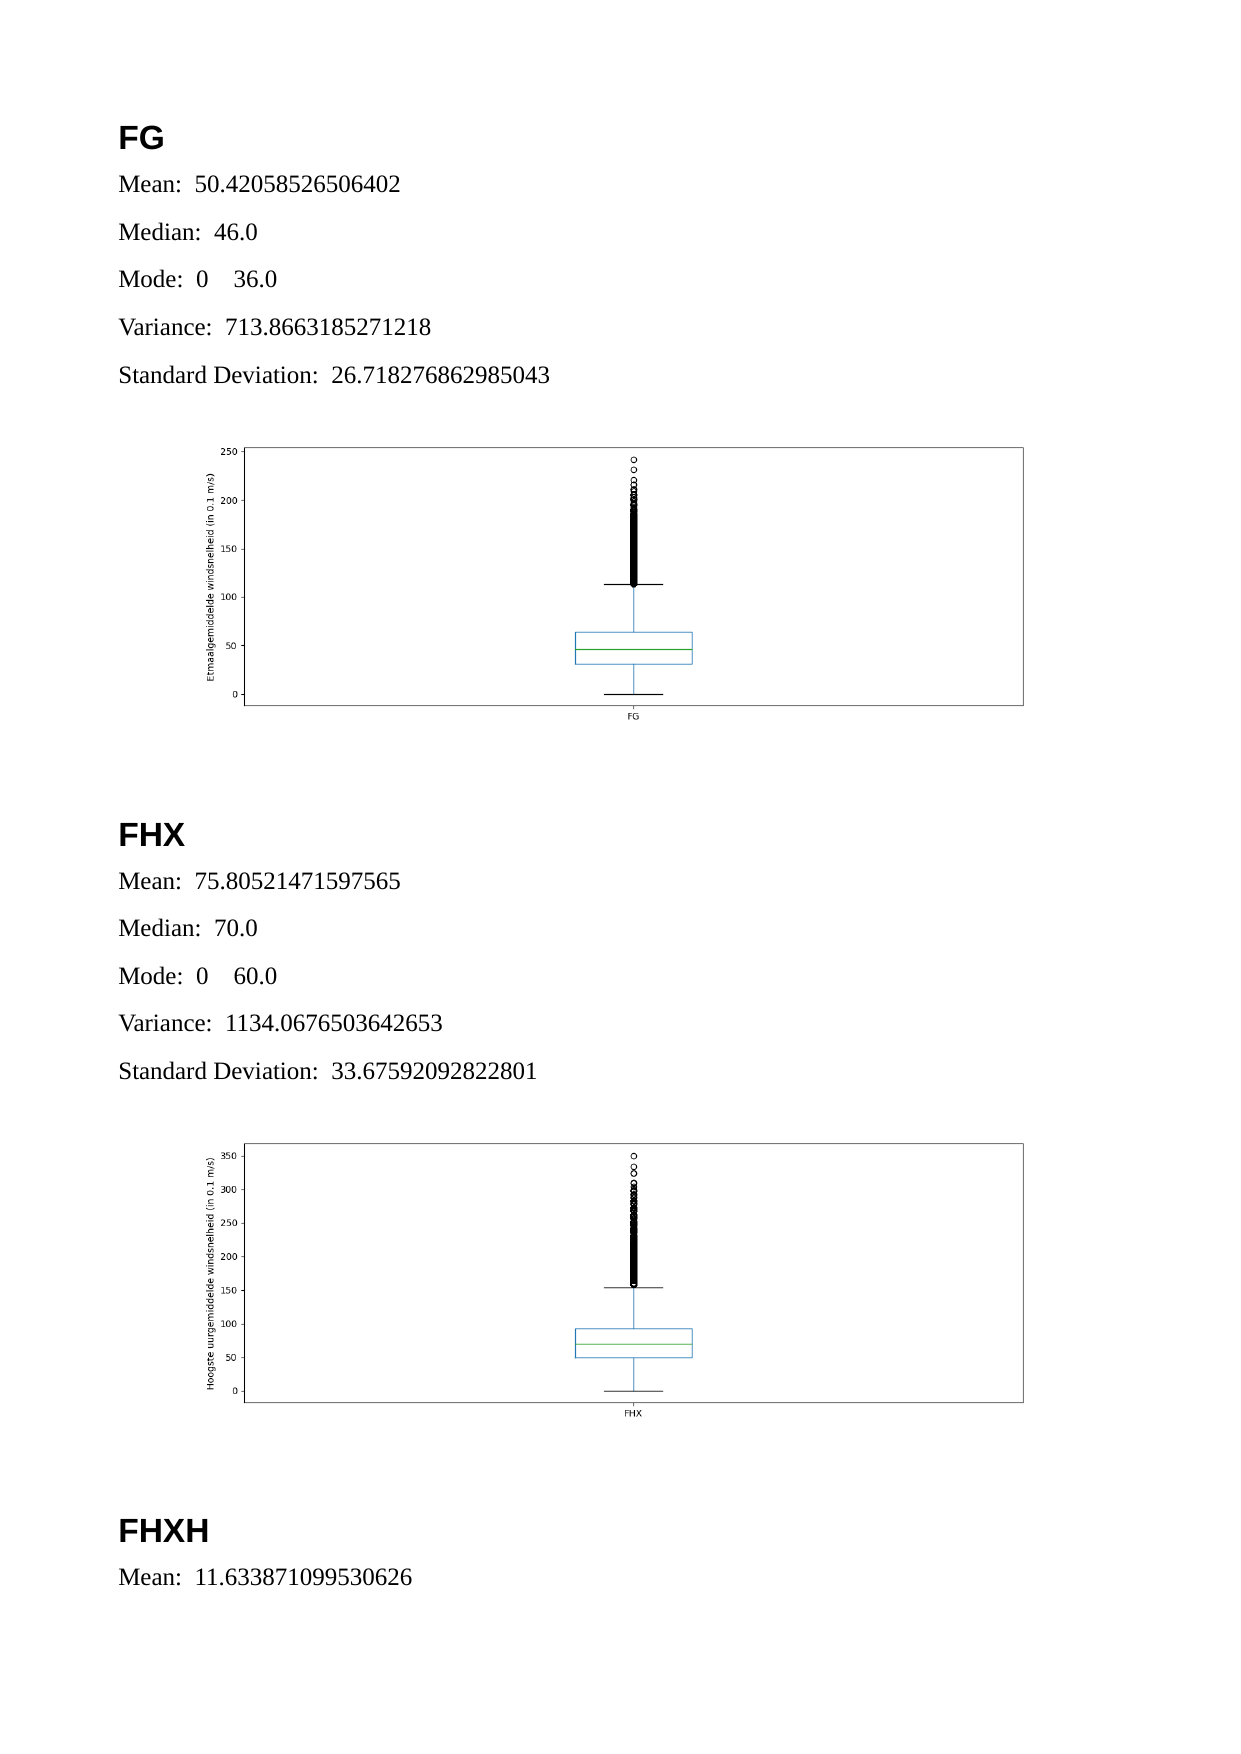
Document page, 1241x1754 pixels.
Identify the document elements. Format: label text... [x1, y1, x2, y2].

text Median: 46.0 [118, 217, 1122, 246]
subtitle FG [118, 118, 1122, 157]
text Standard Deviation: 33.67592092822801 [118, 1056, 1122, 1085]
picture [118, 407, 1123, 742]
text Mean: 50.42058526506402 [118, 169, 1122, 198]
text Mean: 75.80521471597565 [118, 866, 1122, 894]
text Mode: 0 60.0 [118, 961, 1122, 990]
text Mean: 11.633871099530626 [118, 1562, 1122, 1591]
subtitle FHXH [118, 1511, 1122, 1550]
picture [118, 1103, 1123, 1439]
text Median: 70.0 [118, 913, 1122, 942]
text Mode: 0 36.0 [118, 264, 1122, 293]
text Variance: 1134.0676503642653 [118, 1008, 1122, 1037]
text Standard Deviation: 26.718276862985043 [118, 360, 1122, 388]
subtitle FHX [118, 814, 1122, 853]
text Variance: 713.8663185271218 [118, 312, 1122, 341]
